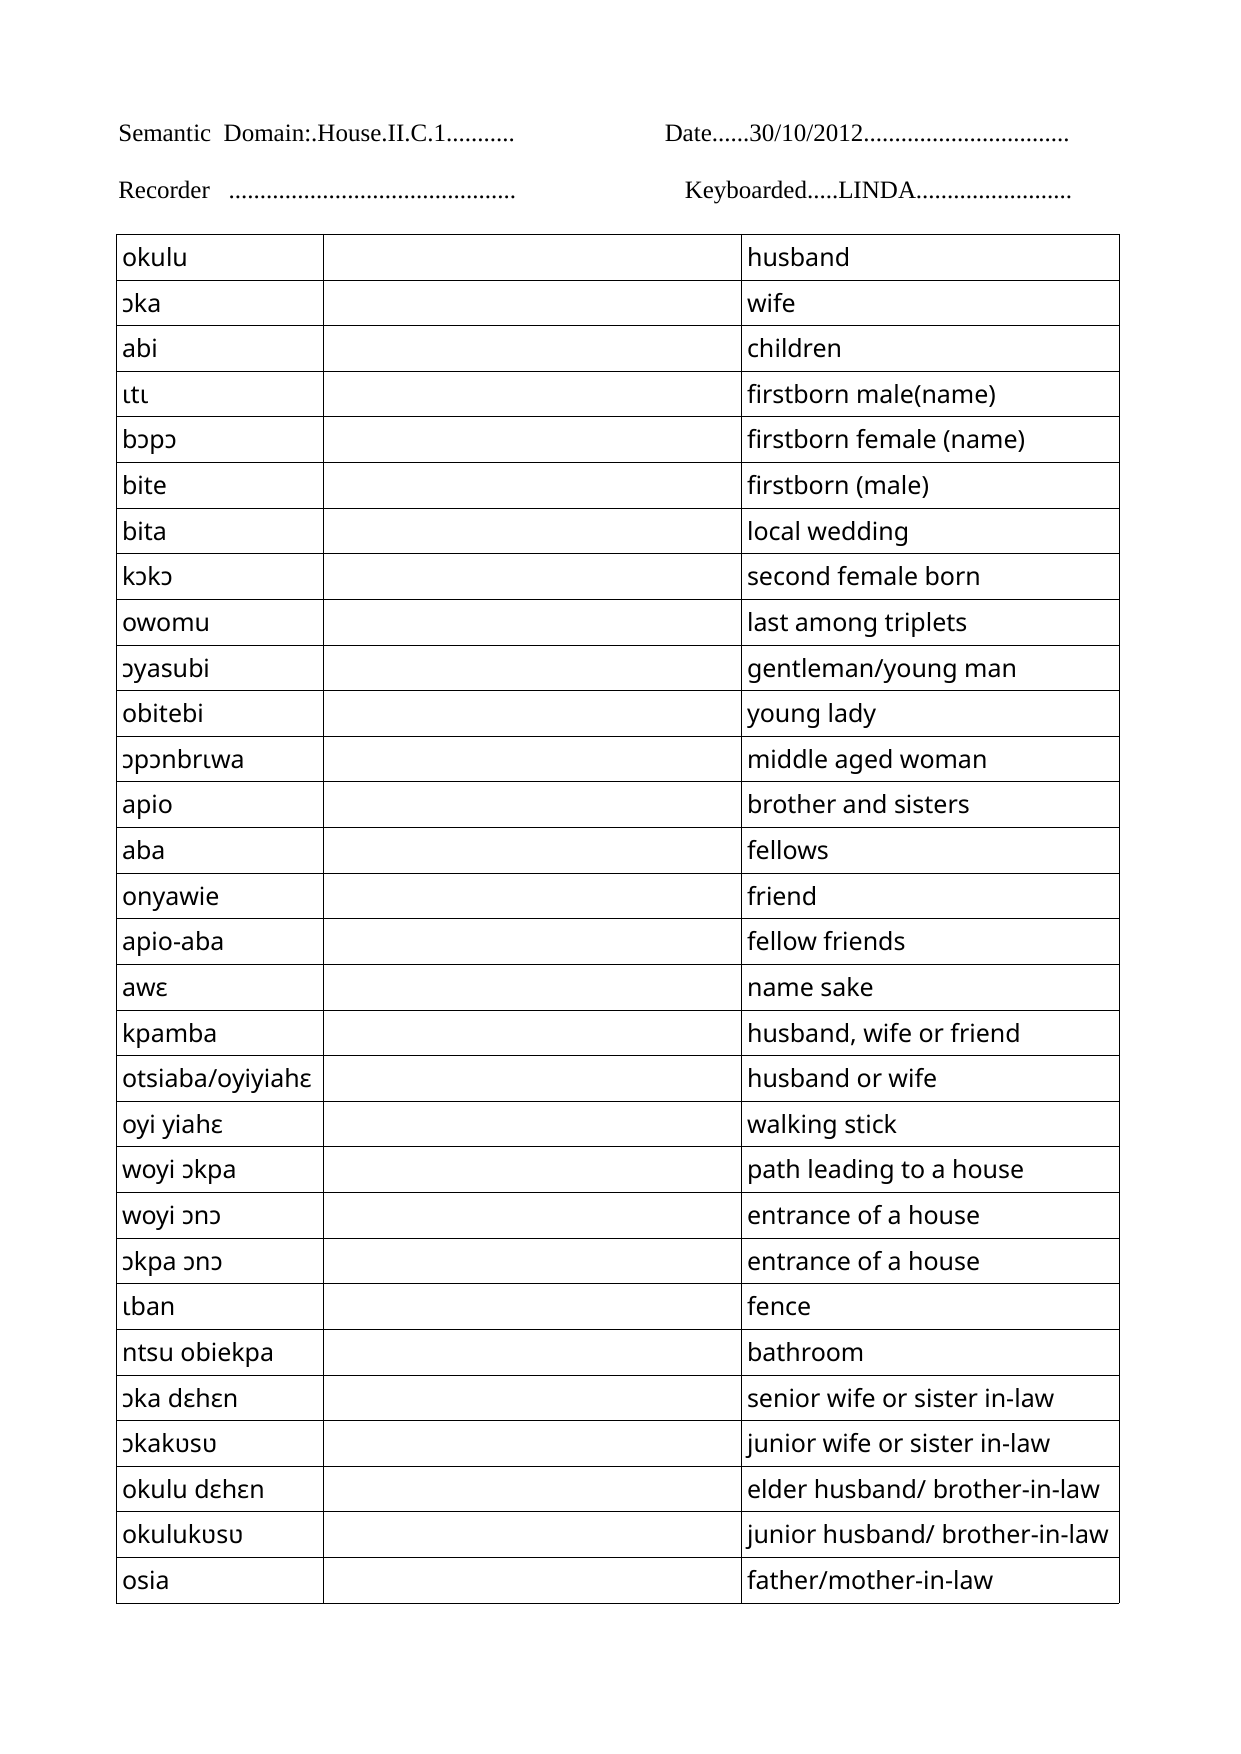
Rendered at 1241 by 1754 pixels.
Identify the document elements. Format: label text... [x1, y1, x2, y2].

table_cell [324, 1147, 741, 1192]
table_cell [324, 1239, 741, 1283]
table_cell husband, wife or friend [742, 1011, 1119, 1055]
table_cell ɩban [117, 1284, 323, 1329]
table_cell bite [117, 463, 323, 508]
table_cell [324, 1056, 741, 1101]
table_cell [324, 874, 741, 918]
table_cell middle aged woman [742, 737, 1119, 781]
table_cell [324, 1011, 741, 1055]
table_cell [324, 1376, 741, 1420]
table_cell [324, 1467, 741, 1511]
table_cell bita [117, 509, 323, 553]
table_cell [324, 1330, 741, 1374]
table_cell [324, 1558, 741, 1603]
table_cell kpamba [117, 1011, 323, 1055]
table_cell abi [117, 326, 323, 371]
table_cell senior wife or sister in-law [742, 1376, 1119, 1420]
table_cell kɔkɔ [117, 554, 323, 599]
table_cell ɔkpa ɔnɔ [117, 1239, 323, 1283]
table_cell [324, 1102, 741, 1146]
table_cell owomu [117, 600, 323, 644]
table_cell firstborn (male) [742, 463, 1119, 508]
table_cell wife [742, 281, 1119, 325]
table_cell husband [742, 235, 1119, 279]
table_cell second female born [742, 554, 1119, 599]
table_cell ɔkakʋsʋ [117, 1421, 323, 1466]
table_cell [324, 828, 741, 873]
table_cell [324, 1512, 741, 1557]
table_cell [324, 417, 741, 462]
table_cell woyi ɔnɔ [117, 1193, 323, 1238]
table_cell entrance of a house [742, 1239, 1119, 1283]
table_cell okulukʋsʋ [117, 1512, 323, 1557]
table_cell name sake [742, 965, 1119, 1009]
table_cell fellow friends [742, 919, 1119, 964]
table_cell [324, 509, 741, 553]
table_cell [324, 782, 741, 827]
table_cell [324, 326, 741, 371]
table_cell ntsu obiekpa [117, 1330, 323, 1374]
table_cell oyi yiahɛ [117, 1102, 323, 1146]
table_cell woyi ɔkpa [117, 1147, 323, 1192]
table_cell [324, 600, 741, 644]
table_cell gentleman/young man [742, 646, 1119, 690]
table_cell [324, 1421, 741, 1466]
table_cell onyawie [117, 874, 323, 918]
table_cell [324, 372, 741, 416]
table_cell fence [742, 1284, 1119, 1329]
table_cell apio-aba [117, 919, 323, 964]
table_cell [324, 1193, 741, 1238]
table_cell osia [117, 1558, 323, 1603]
table_cell ɔyasubi [117, 646, 323, 690]
table_cell obitebi [117, 691, 323, 736]
table_cell fellows [742, 828, 1119, 873]
table_cell brother and sisters [742, 782, 1119, 827]
table_cell young lady [742, 691, 1119, 736]
table_cell [324, 281, 741, 325]
table_cell awɛ [117, 965, 323, 1009]
table_cell [324, 463, 741, 508]
table_cell [324, 1284, 741, 1329]
table_cell children [742, 326, 1119, 371]
table_cell apio [117, 782, 323, 827]
table_cell friend [742, 874, 1119, 918]
table_cell bathroom [742, 1330, 1119, 1374]
table_cell walking stick [742, 1102, 1119, 1146]
table_cell ɔka [117, 281, 323, 325]
table_cell father/mother-in-law [742, 1558, 1119, 1603]
table_cell okulu [117, 235, 323, 279]
table_cell [324, 737, 741, 781]
table_cell junior wife or sister in-law [742, 1421, 1119, 1466]
table_cell entrance of a house [742, 1193, 1119, 1238]
table_cell junior husband/ brother-in-law [742, 1512, 1119, 1557]
table_cell firstborn female (name) [742, 417, 1119, 462]
table_cell bɔpɔ [117, 417, 323, 462]
table_cell local wedding [742, 509, 1119, 553]
table_cell ɔka dɛhɛn [117, 1376, 323, 1420]
table_cell path leading to a house [742, 1147, 1119, 1192]
table_cell [324, 691, 741, 736]
table_cell [324, 646, 741, 690]
table_cell aba [117, 828, 323, 873]
table_cell ɩtɩ [117, 372, 323, 416]
table_cell ɔpɔnbrɩwa [117, 737, 323, 781]
table_cell firstborn male(name) [742, 372, 1119, 416]
table_cell otsiaba/oyiyiahɛ [117, 1056, 323, 1101]
table_cell elder husband/ brother-in-law [742, 1467, 1119, 1511]
table_cell last among triplets [742, 600, 1119, 644]
table_cell [324, 554, 741, 599]
table_cell [324, 965, 741, 1009]
table_cell [324, 919, 741, 964]
table_cell husband or wife [742, 1056, 1119, 1101]
table_cell [324, 235, 741, 279]
table_cell okulu dɛhɛn [117, 1467, 323, 1511]
